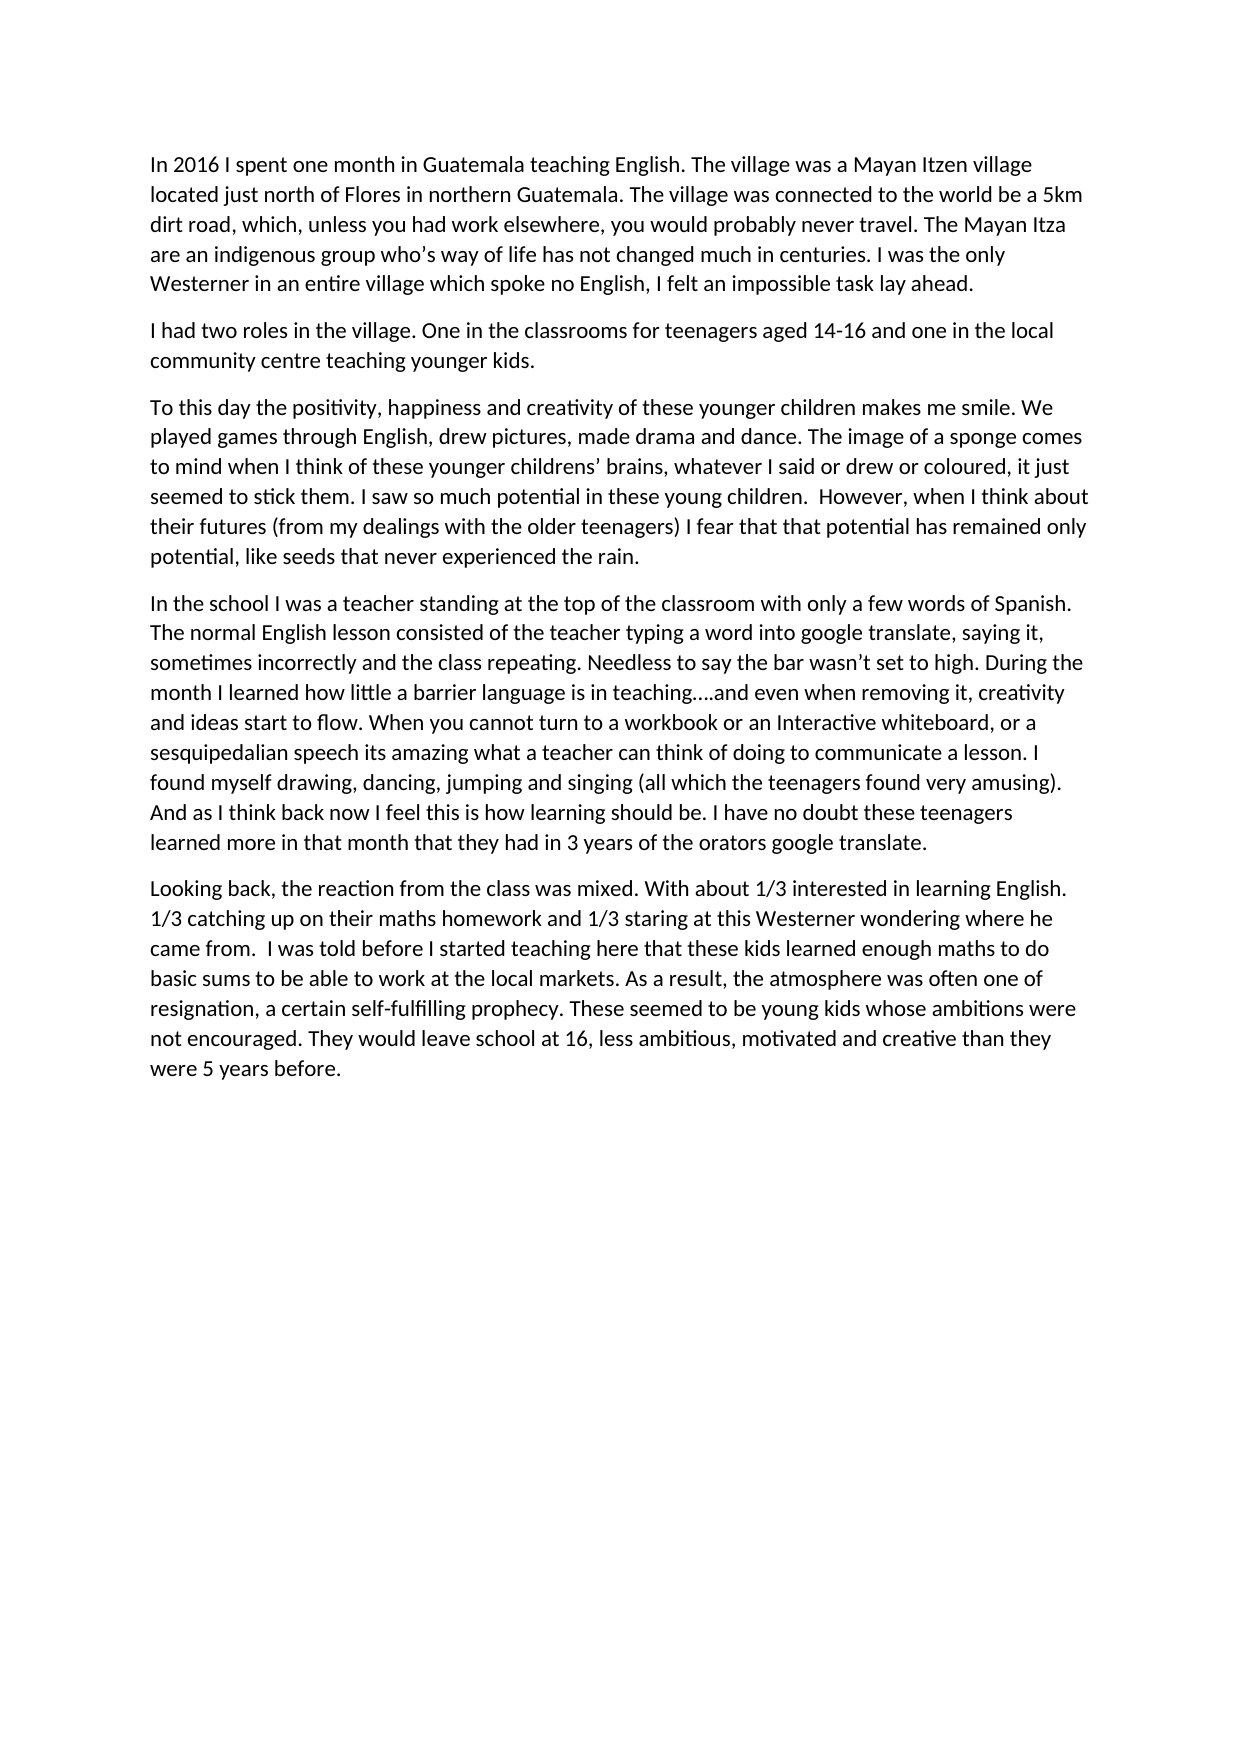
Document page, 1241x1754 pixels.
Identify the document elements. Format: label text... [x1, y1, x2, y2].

text In 2016 I spent one month in Guatemala teaching English. The village was a Mayan Itzen village located just north of Flores in northern Guatemala. The village was connected to the world be a 5km dirt road, which, unless you had work elsewhere, you would probably never travel. The Mayan Itza are an indigenous group who’s way of life has not changed much in centuries. I was the only Westerner in an entire village which spoke no English, I felt an impossible task lay ahead. [150, 150, 1090, 298]
text In the school I was a teacher standing at the top of the classroom with only a few words of Spanish. The normal English lesson consisted of the teacher typing a word into google translate, saying it, sometimes incorrectly and the class repeating. Needless to say the bar wasn’t set to high. During the month I learned how little a barrier language is in teaching….and even when removing it, creativity and ideas start to flow. When you cannot turn to a workbook or an Interactive whiteboard, or a sesquipedalian speech its amazing what a teacher can think of doing to communicate a lesson. I found myself drawing, dancing, jumping and singing (all which the teenagers found very amusing). And as I think back now I feel this is how learning should be. I have no doubt these teenagers learned more in that month that they had in 3 years of the orators google translate. [150, 589, 1090, 856]
text I had two roles in the village. One in the classrooms for teenagers aged 14-16 and one in the local community centre teaching younger kids. [150, 316, 1090, 374]
text Looking back, the reaction from the class was mixed. With about 1/3 interested in learning English. 1/3 catching up on their maths homework and 1/3 staring at this Westerner wondering where he came from. I was told before I started teaching here that these kids learned enough maths to do basic sums to be able to work at the local markets. As a result, the atmosphere was often one of resignation, a certain self-fulfilling prophecy. These seemed to be young kids whose ambitions were not encouraged. They would leave school at 16, less ambitious, motivated and creative than they were 5 years before. [150, 874, 1090, 1082]
text To this day the positivity, happiness and creativity of these younger children makes me smile. We played games through English, drew pictures, made drama and dance. The image of a sponge comes to mind when I think of these younger childrens’ brains, whatever I said or drew or coloured, it just seemed to stick them. I saw so much potential in these young children. However, when I think about their futures (from my dealings with the older teenagers) I fear that that potential has remained only potential, like seeds that never experienced the rain. [150, 393, 1090, 570]
